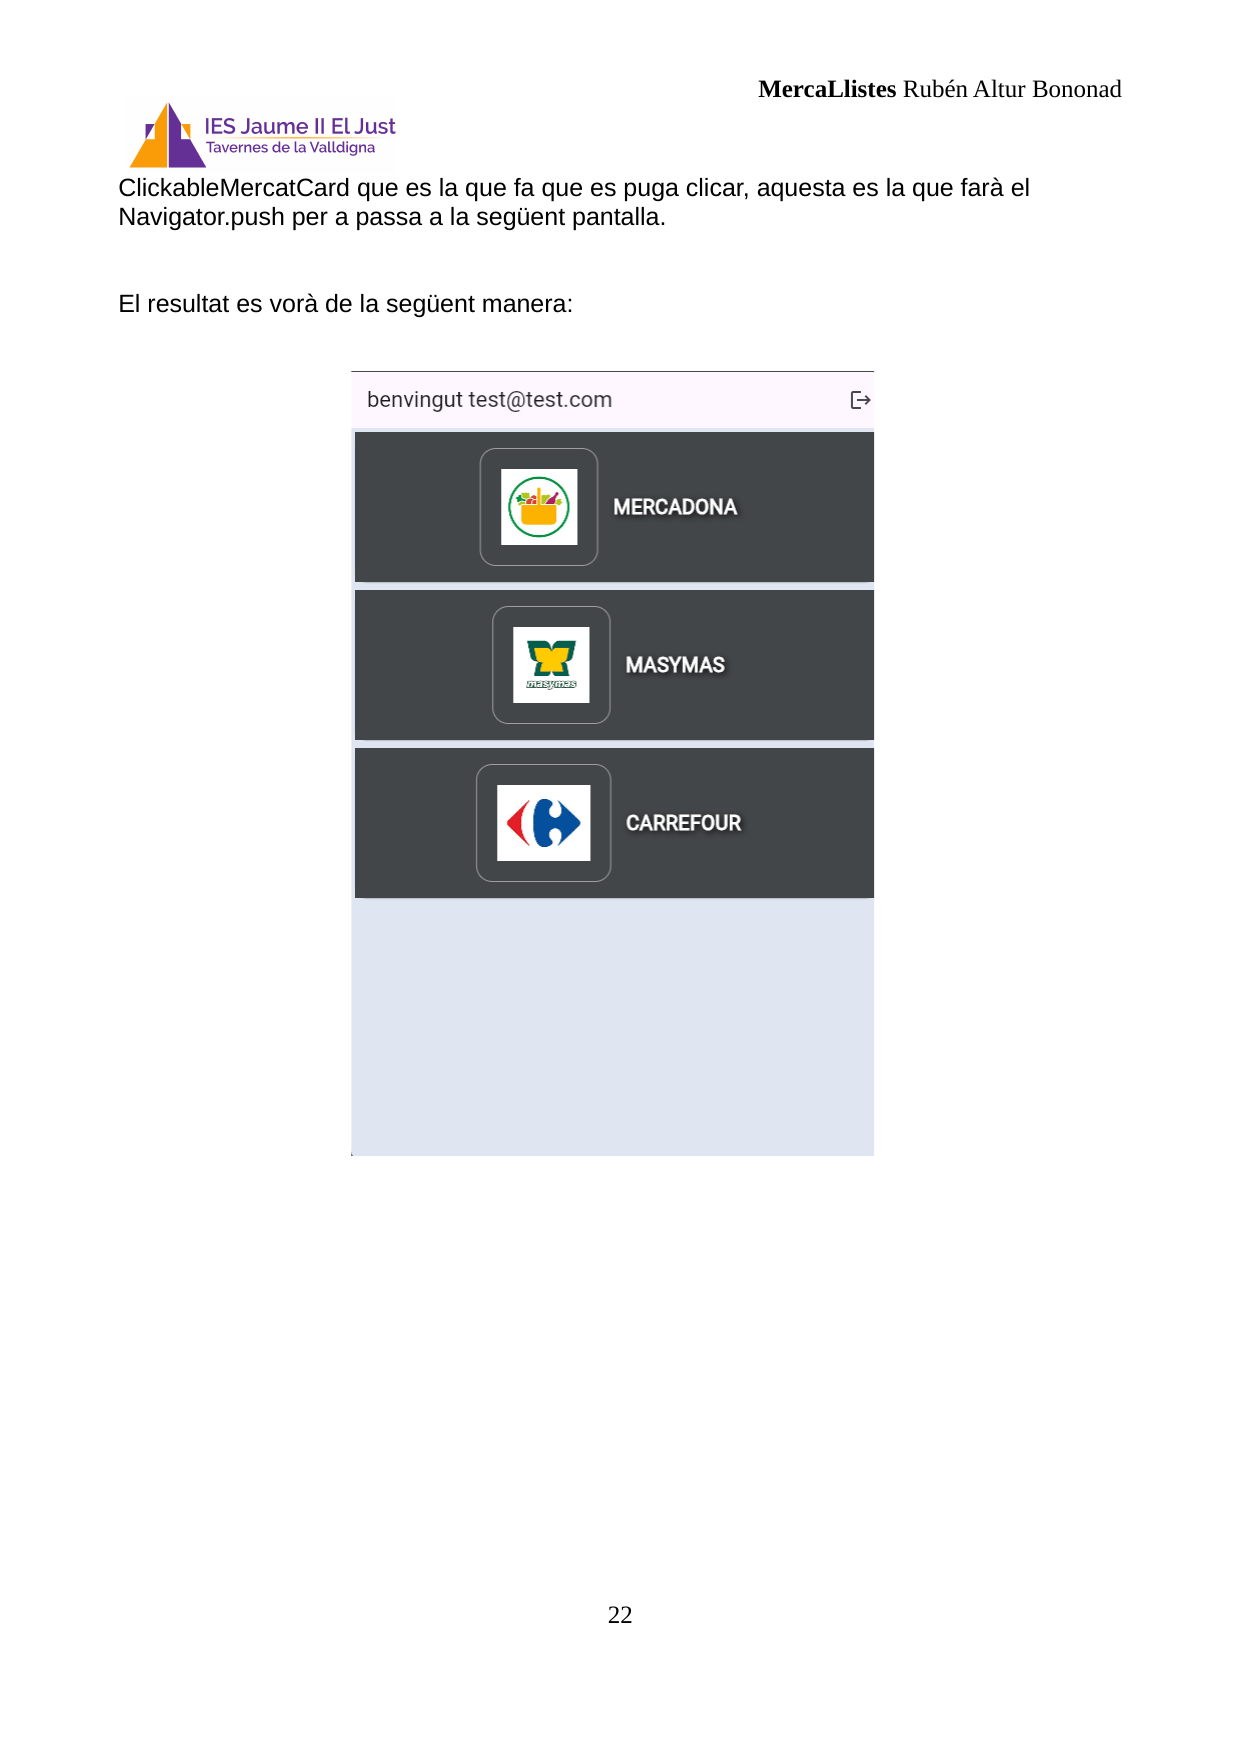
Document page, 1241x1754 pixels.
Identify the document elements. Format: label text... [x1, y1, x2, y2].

text El resultat es vorà de la següent manera: [118, 289, 1122, 318]
picture [351, 371, 875, 1156]
text ClickableMercatCard que es la que fa que es puga clicar, aquesta es la que farà el Navigator.push per a passa a la següent pantalla. [118, 173, 1122, 231]
picture [126, 97, 396, 174]
